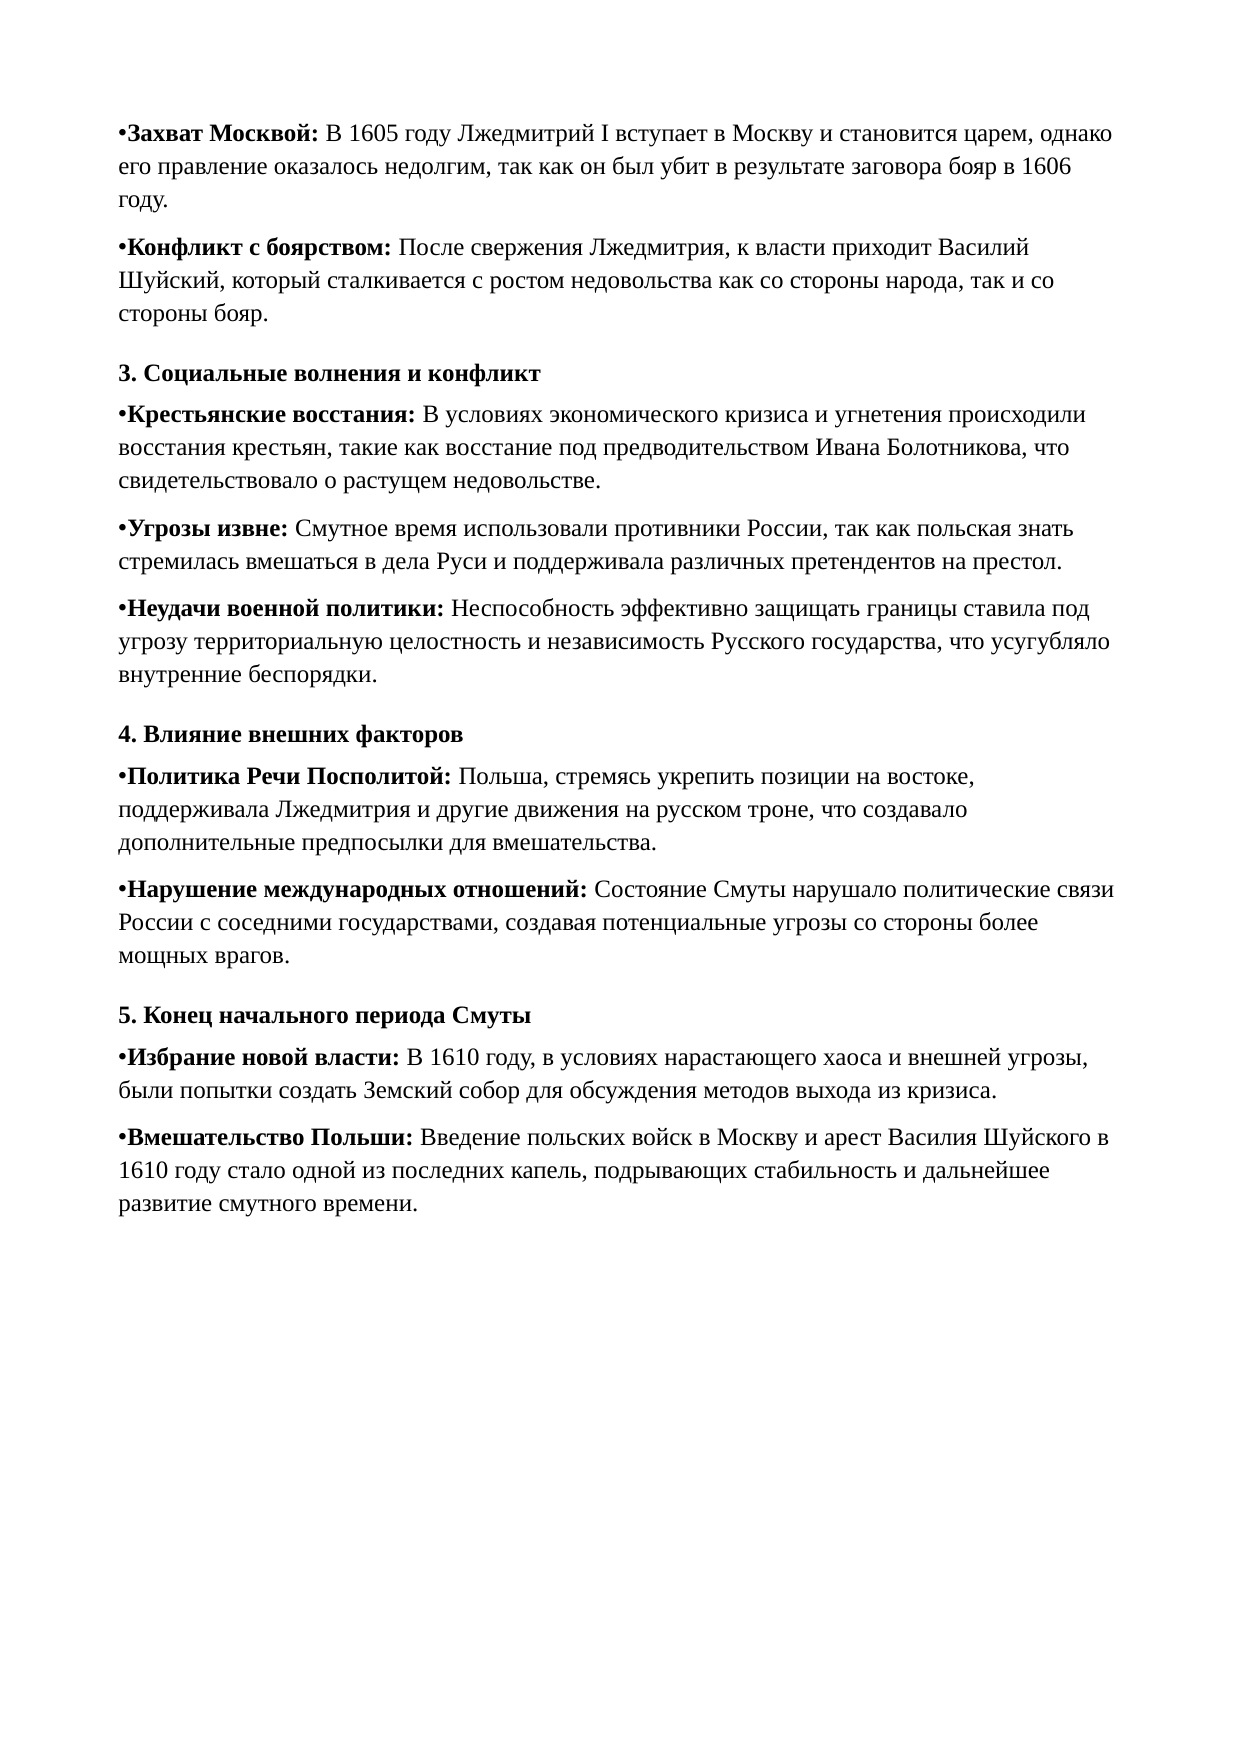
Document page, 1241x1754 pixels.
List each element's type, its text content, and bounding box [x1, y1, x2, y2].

list Политика Речи Посполитой: Польша, стремясь укрепить позиции на востоке, поддерживала Лжедмитрия и другие движения на русском троне, что создавало дополнительные предпосылки для вмешательства. [118, 761, 1122, 856]
list Угрозы извне: Смутное время использовали противники России, так как польская знать стремилась вмешаться в дела Руси и поддерживала различных претендентов на престол. [118, 513, 1122, 574]
list Нарушение международных отношений: Состояние Смуты нарушало политические связи России с соседними государствами, создавая потенциальные угрозы со стороны более мощных врагов. [118, 874, 1122, 969]
subtitle 4. Влияние внешних факторов [118, 719, 1122, 748]
list Захват Москвой: В 1605 году Лжедмитрий I вступает в Москву и становится царем, однако его правление оказалось недолгим, так как он был убит в результате заговора бояр в 1606 году. [118, 118, 1122, 213]
list Избрание новой власти: В 1610 году, в условиях нарастающего хаоса и внешней угрозы, были попытки создать Земский собор для обсуждения методов выхода из кризиса. [118, 1042, 1122, 1104]
subtitle 3. Социальные волнения и конфликт [118, 358, 1122, 387]
list Крестьянские восстания: В условиях экономического кризиса и угнетения происходили восстания крестьян, такие как восстание под предводительством Ивана Болотникова, что свидетельствовало о растущем недовольстве. [118, 399, 1122, 494]
list Вмешательство Польши: Введение польских войск в Москву и арест Василия Шуйского в 1610 году стало одной из последних капель, подрывающих стабильность и дальнейшее развитие смутного времени. [118, 1122, 1122, 1217]
subtitle 5. Конец начального периода Смуты [118, 1001, 1122, 1029]
list Неудачи военной политики: Неспособность эффективно защищать границы ставила под угрозу территориальную целостность и независимость Русского государства, что усугубляло внутренние беспорядки. [118, 593, 1122, 688]
list Конфликт с боярством: После свержения Лжедмитрия, к власти приходит Василий Шуйский, который сталкивается с ростом недовольства как со стороны народа, так и со стороны бояр. [118, 232, 1122, 327]
